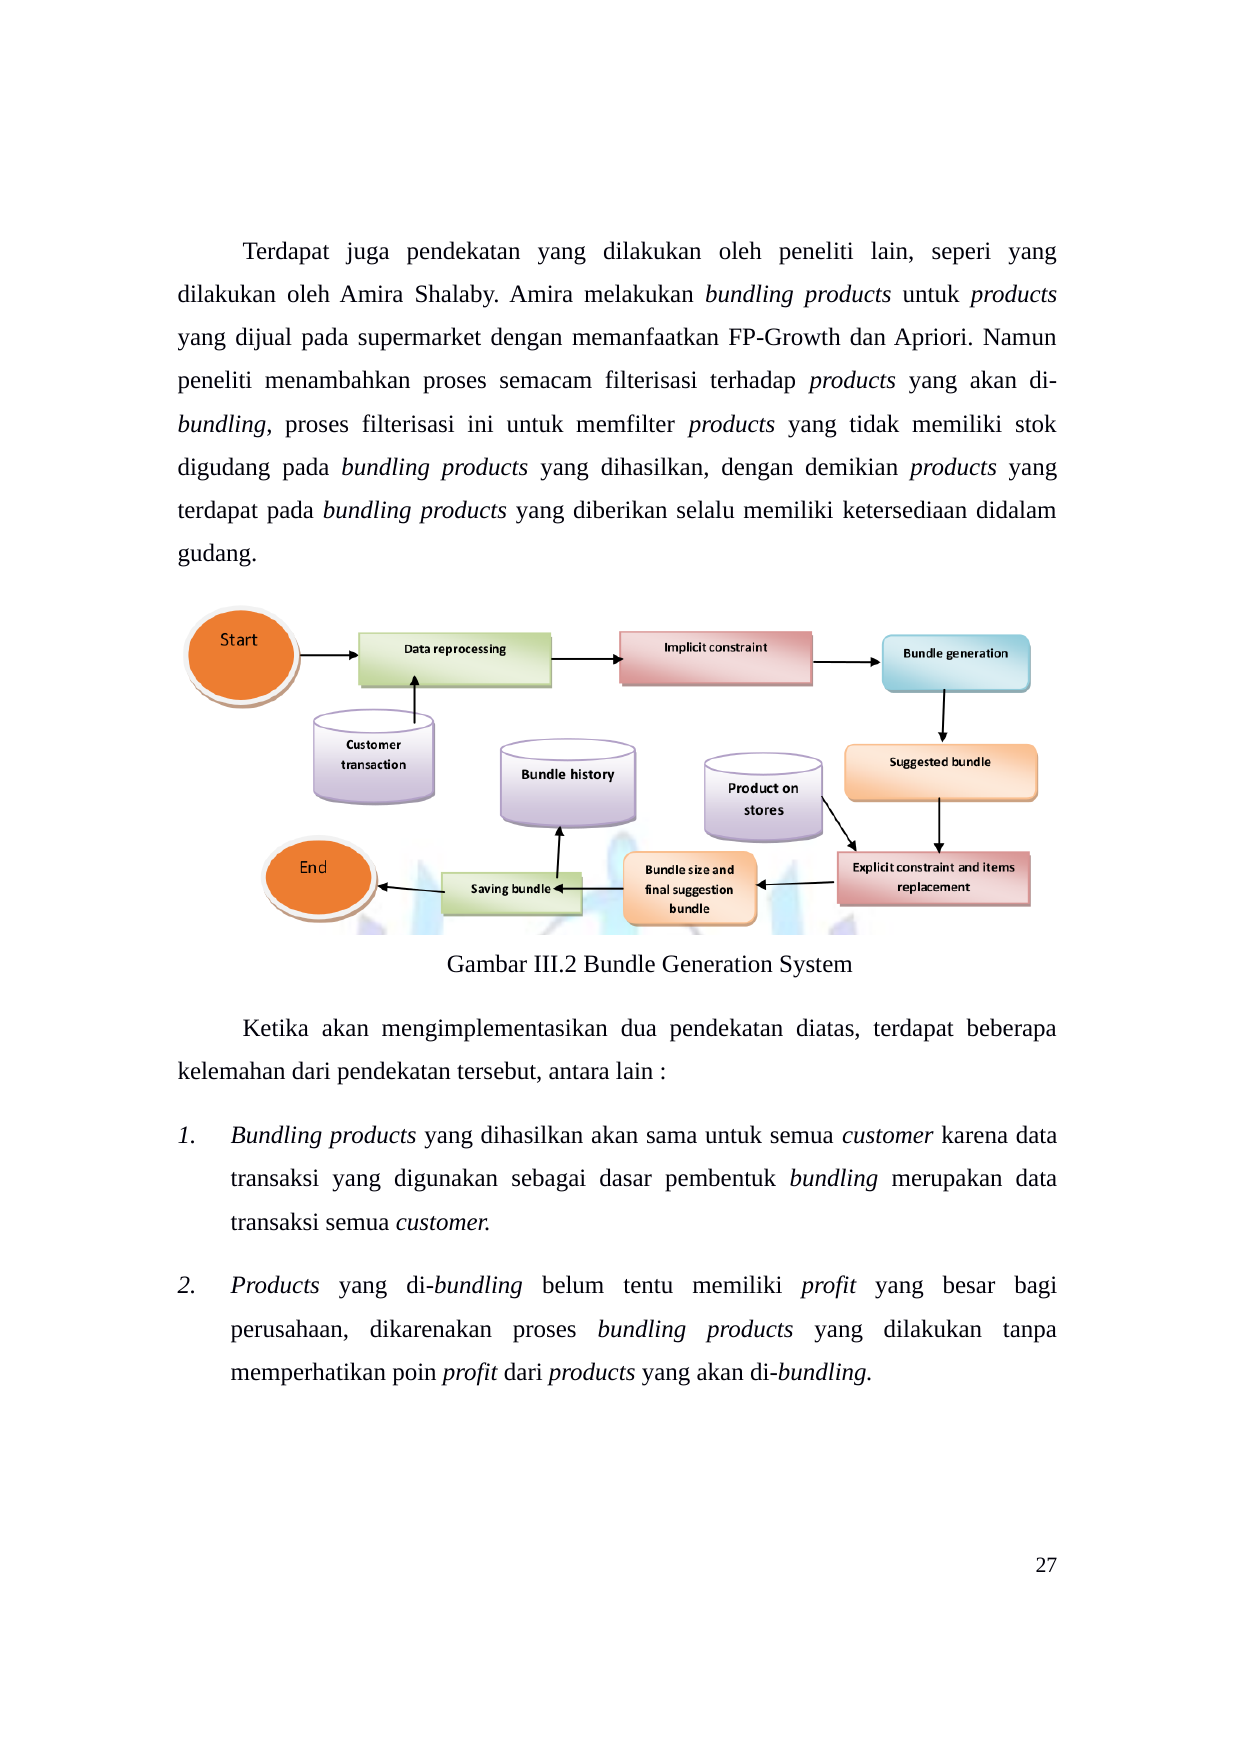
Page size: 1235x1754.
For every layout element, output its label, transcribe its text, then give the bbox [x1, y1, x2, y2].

text Gambar III.2 Bundle Generation System [177, 935, 1057, 978]
picture [177, 602, 1058, 935]
list Products yang di-bundling belum tentu memiliki profit yang besar bagi perusahaan, dikarenakan proses bundling products yang dilakukan tanpa memperhatikan poin profit dari products yang akan di-bundling. [177, 1271, 1057, 1386]
text Terdapat juga pendekatan yang dilakukan oleh peneliti lain, seperi yang dilakukan oleh Amira Shalaby. Amira melakukan bundling products untuk products yang dijual pada supermarket dengan memanfaatkan FP-Growth dan Apriori. Namun peneliti menambahkan proses semacam filterisasi terhadap products yang akan di-bundling, proses filterisasi ini untuk memfilter products yang tidak memiliki stok digudang pada bundling products yang dihasilkan, dengan demikian products yang terdapat pada bundling products yang diberikan selalu memiliki ketersediaan didalam gudang. [177, 236, 1057, 567]
list Bundling products yang dihasilkan akan sama untuk semua customer karena data transaksi yang digunakan sebagai dasar pembentuk bundling merupakan data transaksi semua customer. [177, 1120, 1057, 1235]
text Ketika akan mengimplementasikan dua pendekatan diatas, terdapat beberapa kelemahan dari pendekatan tersebut, antara lain : [177, 1013, 1057, 1085]
